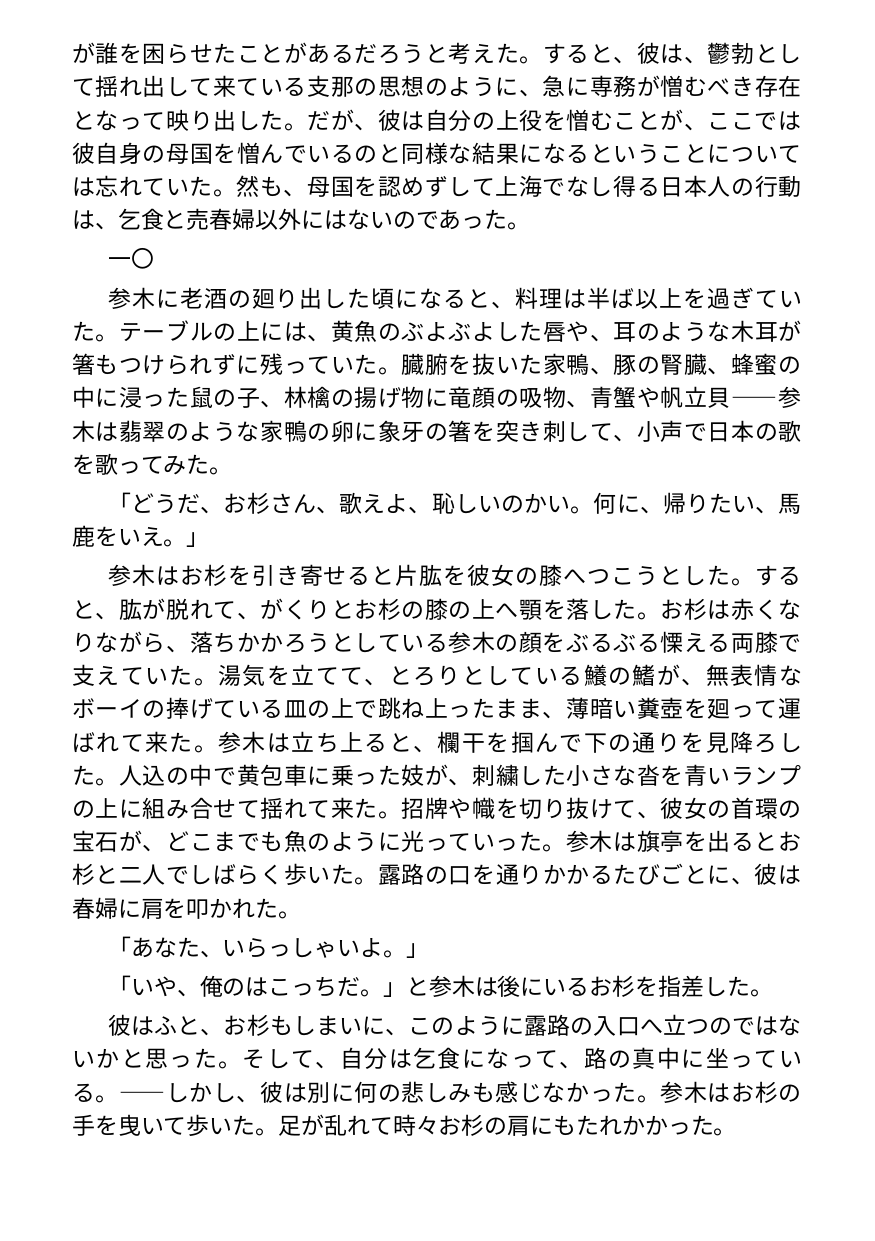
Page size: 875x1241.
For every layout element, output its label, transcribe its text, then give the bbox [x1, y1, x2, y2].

text 「どうだ、お杉さん、歌えよ、恥しいのかい。何に、帰りたい、馬鹿をいえ。」 [72, 486, 802, 552]
text 参木はお杉を引き寄せると片肱を彼女の膝へつこうとした。すると、肱が脱れて、がくりとお杉の膝の上へ顎を落した。お杉は赤くなりながら、落ちかかろうとしている参木の顔をぶるぶる慄える両膝で支えていた。湯気を立てて、とろりとしている鱶の鰭が、無表情なボーイの捧げている皿の上で跳ね上ったまま、薄暗い糞壺を廻って運ばれて来た。参木は立ち上ると、欄干を掴んで下の通りを見降ろした。人込の中で黄包車に乗った妓が、刺繍した小さな沓を青いランプの上に組み合せて揺れて来た。招牌や幟を切り抜けて、彼女の首環の宝石が、どこまでも魚のように光っていった。参木は旗亭を出るとお杉と二人でしばらく歩いた。露路の口を通りかかるたびごとに、彼は春婦に肩を叩かれた。 [72, 558, 802, 924]
text 彼はふと、お杉もしまいに、このように露路の入口へ立つのではないかと思った。そして、自分は乞食になって、路の真中に坐っている。――しかし、彼は別に何の悲しみも感じなかった。参木はお杉の手を曳いて歩いた。足が乱れて時々お杉の肩にもたれかかった。 [72, 1008, 802, 1141]
text 参木に老酒の廻り出した頃になると、料理は半ば以上を過ぎていた。テーブルの上には、黄魚のぶよぶよした唇や、耳のような木耳が箸もつけられずに残っていた。臓腑を抜いた家鴨、豚の腎臓、蜂蜜の中に浸った鼠の子、林檎の揚げ物に竜顔の吸物、青蟹や帆立貝――参木は翡翠のような家鴨の卵に象牙の箸を突き刺して、小声で日本の歌を歌ってみた。 [72, 281, 802, 480]
text 「あなた、いらっしゃいよ。」 [72, 930, 802, 963]
text が誰を困らせたことがあるだろうと考えた。すると、彼は、鬱勃として揺れ出して来ている支那の思想のように、急に専務が憎むべき存在となって映り出した。だが、彼は自分の上役を憎むことが、ここでは彼自身の母国を憎んでいるのと同様な結果になるということについては忘れていた。然も、母国を認めずして上海でなし得る日本人の行動は、乞食と売春婦以外にはないのであった。 [72, 36, 802, 235]
text 「いや、俺のはこっちだ。」と参木は後にいるお杉を指差した。 [72, 969, 802, 1002]
text 一〇 [72, 241, 802, 274]
